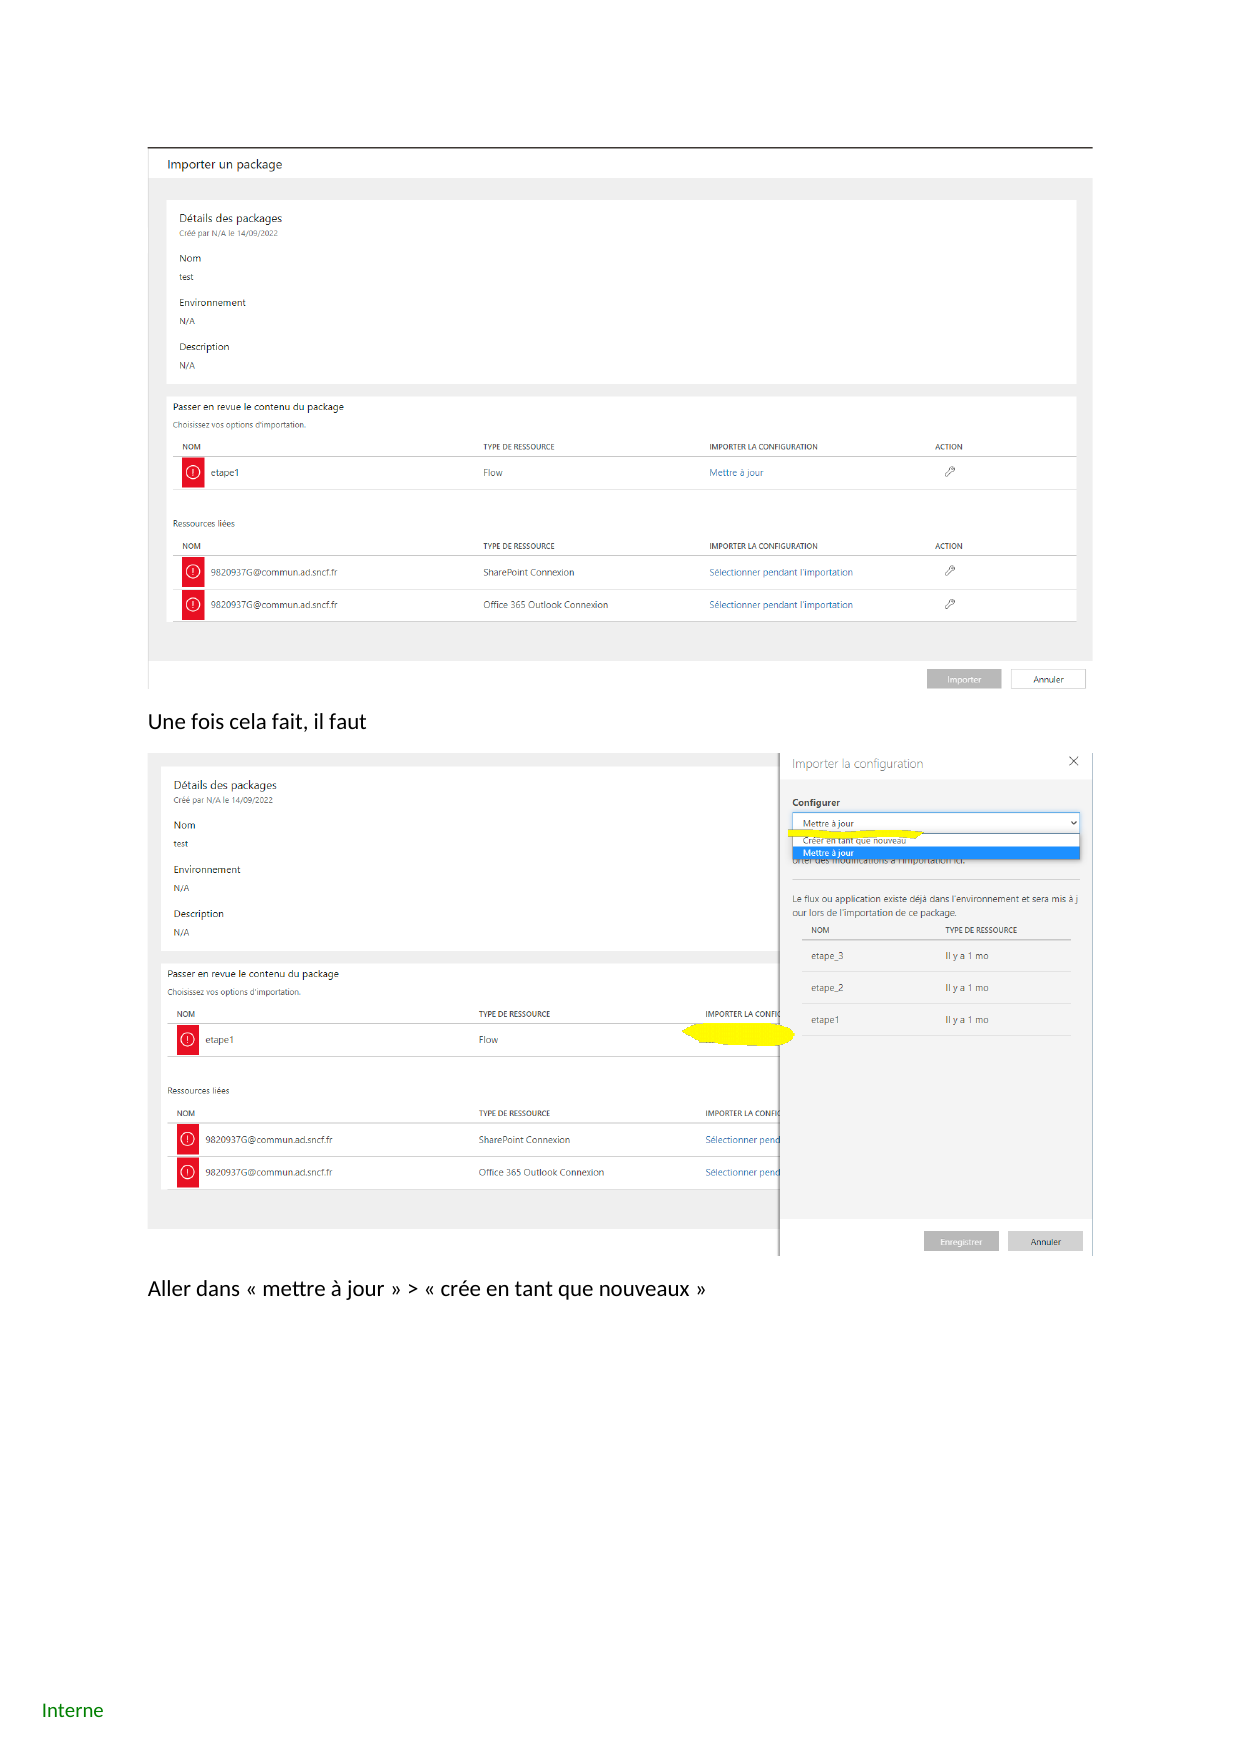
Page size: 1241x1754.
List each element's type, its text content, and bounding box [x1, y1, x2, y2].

text Aller dans « mettre à jour » > « crée en tant que nouveaux » [148, 1274, 1093, 1302]
text Une fois cela fait, il faut [148, 707, 1093, 735]
